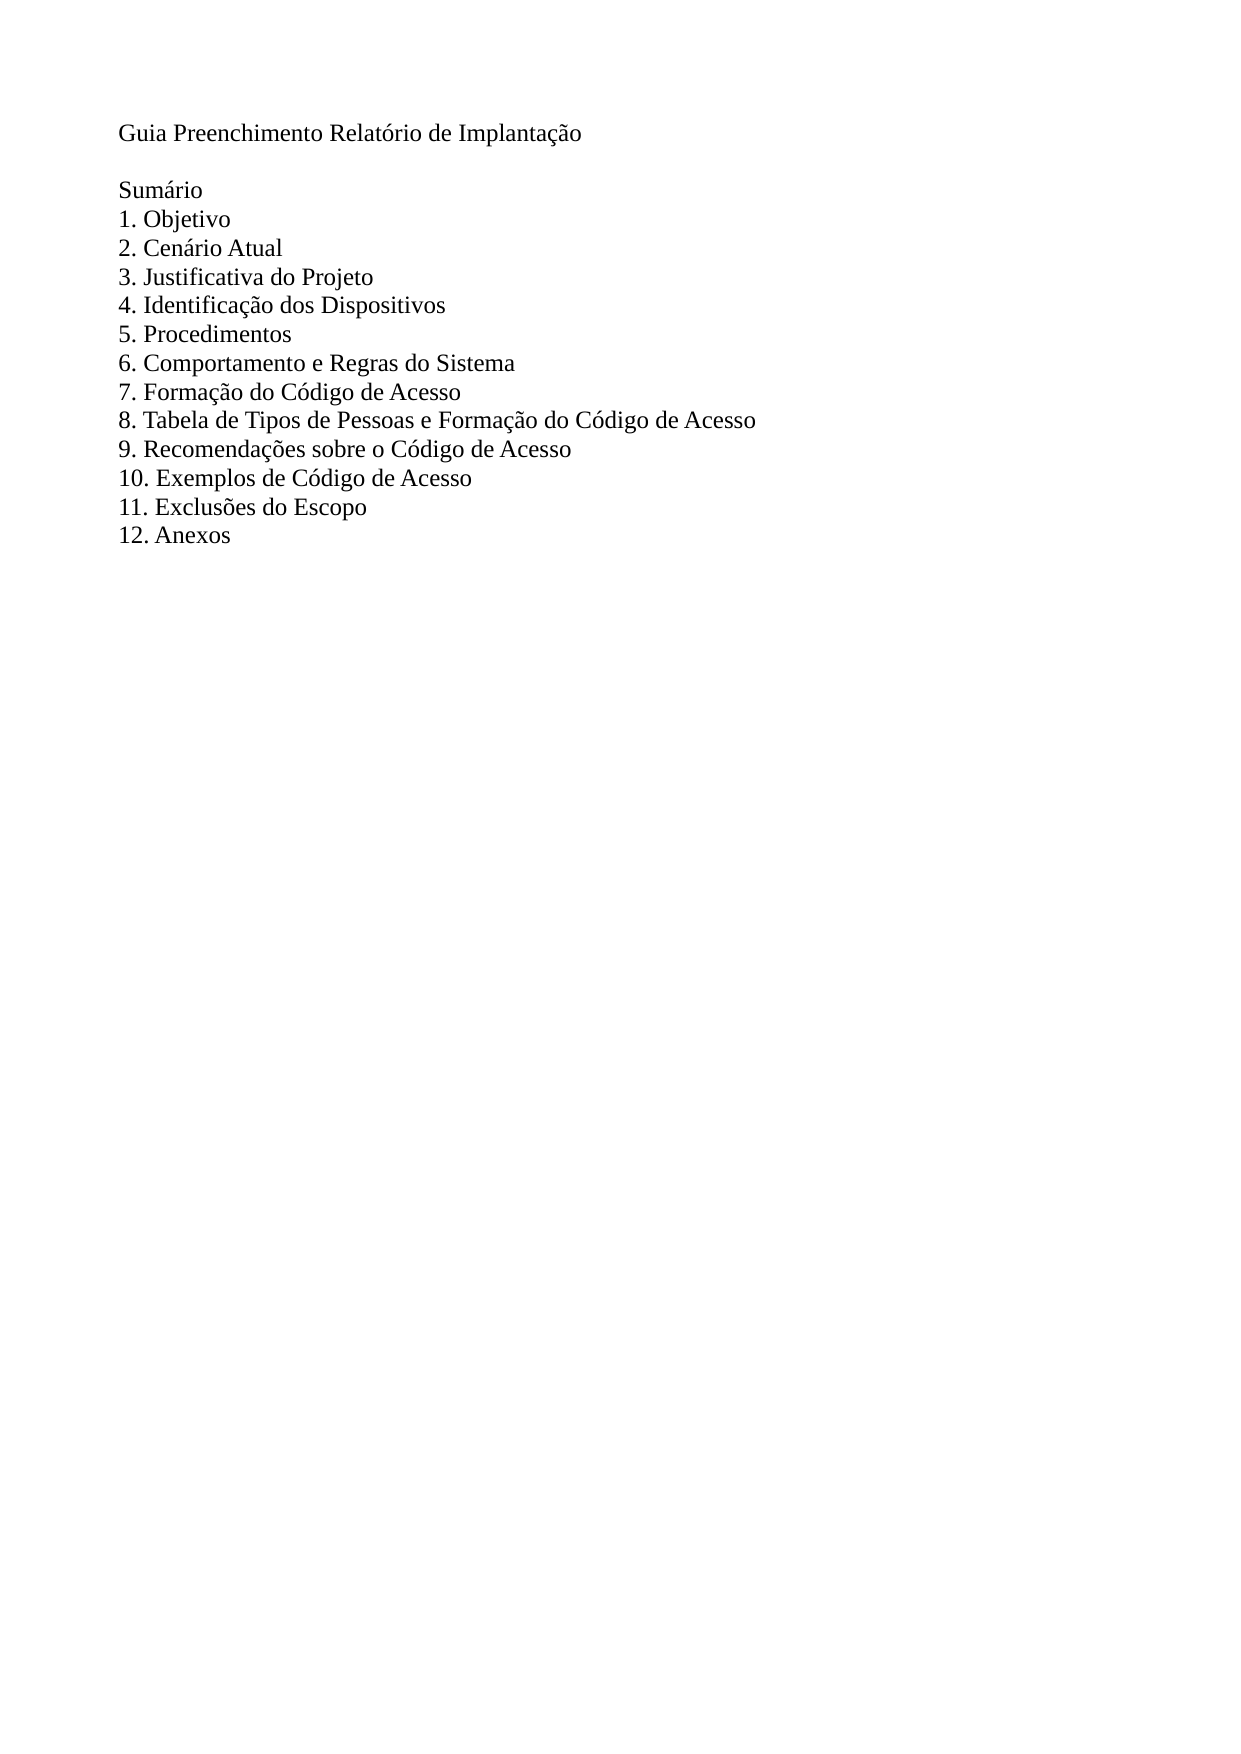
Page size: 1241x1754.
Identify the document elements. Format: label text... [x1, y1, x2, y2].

text 2. Cenário Atual [118, 233, 1122, 262]
text 1. Objetivo [118, 204, 1122, 233]
text 6. Comportamento e Regras do Sistema [118, 348, 1122, 377]
text 4. Identificação dos Dispositivos [118, 291, 1122, 319]
text Guia Preenchimento Relatório de Implantação [118, 118, 1122, 147]
text 10. Exemplos de Código de Acesso [118, 463, 1122, 492]
text Sumário [118, 176, 1122, 204]
text 5. Procedimentos [118, 319, 1122, 348]
text 9. Recomendações sobre o Código de Acesso [118, 434, 1122, 463]
text 11. Exclusões do Escopo [118, 492, 1122, 521]
text 7. Formação do Código de Acesso [118, 377, 1122, 406]
text 8. Tabela de Tipos de Pessoas e Formação do Código de Acesso [118, 406, 1122, 434]
text 12. Anexos [118, 521, 1122, 549]
text 3. Justificativa do Projeto [118, 262, 1122, 291]
